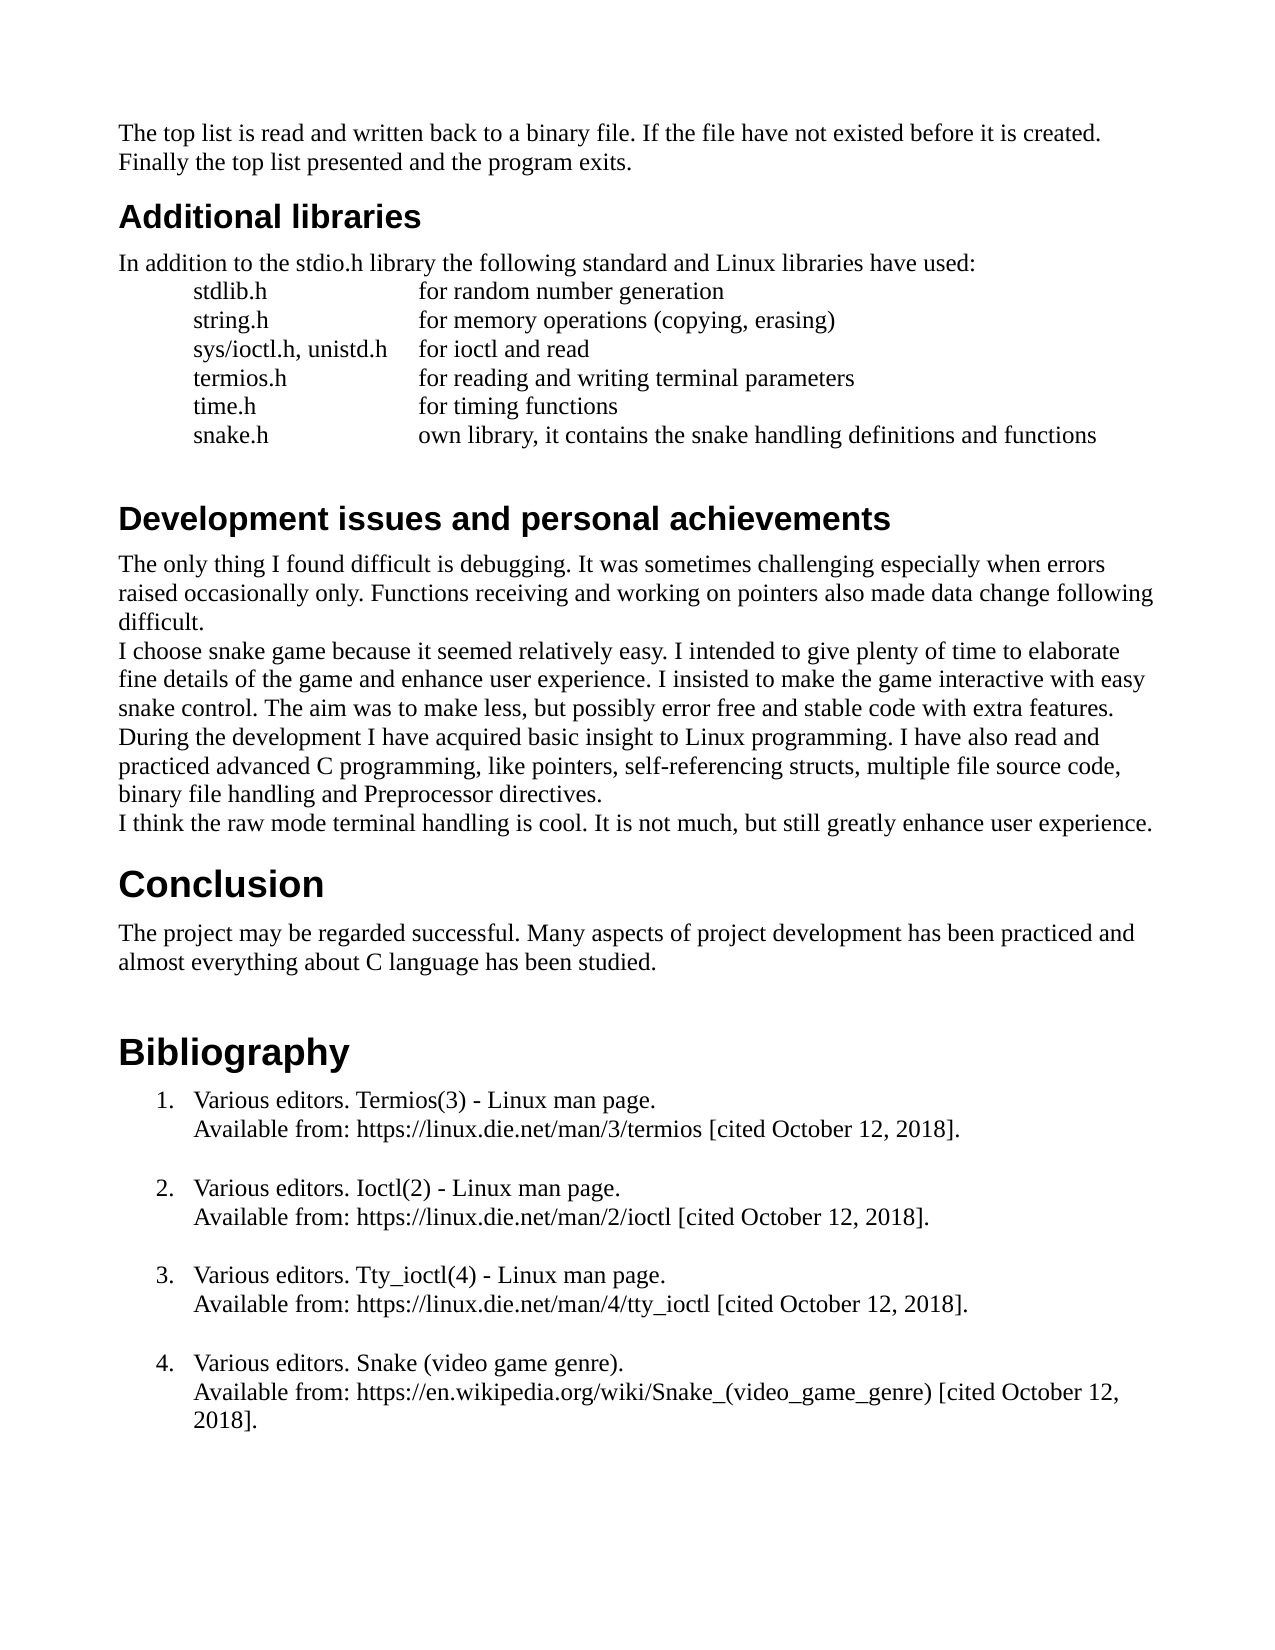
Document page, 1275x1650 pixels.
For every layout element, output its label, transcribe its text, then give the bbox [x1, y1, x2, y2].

subtitle Bibliography [118, 1029, 1157, 1073]
text During the development I have acquired basic insight to Linux programming. I have also read and practiced advanced C programming, like pointers, self-referencing structs, multiple file source code, binary file handling and Preprocessor directives. [118, 722, 1157, 808]
text I think the raw mode terminal handling is cool. It is not much, but still greatly enhance user experience. [118, 808, 1157, 837]
text The top list is read and written back to a binary file. If the file have not existed before it is created. [118, 118, 1157, 147]
text In addition to the stdio.h library the following standard and Linux libraries have used: [118, 248, 1157, 276]
text The project may be regarded successful. Many aspects of project development has been practiced and almost everything about C language has been studied. [118, 918, 1157, 976]
list Various editors. Snake (video game genre). Available from: https://en.wikipedia.org/wiki/Snake_(video_game_genre) [cited October 12, 2018]. [156, 1348, 1157, 1434]
text stdlib.h for random number generation string.h for memory operations (copying, erasing) sys/ioctl.h, unistd.h for ioctl and read termios.h for reading and writing terminal parameters time.h for timing functions snake.h own library, it contains the snake handling definitions and functions [118, 276, 1157, 449]
list Various editors. Ioctl(2) - Linux man page. Available from: https://linux.die.net/man/2/ioctl [cited October 12, 2018]. [156, 1173, 1157, 1231]
subtitle Development issues and personal achievements [118, 498, 1157, 537]
list Various editors. Termios(3) - Linux man page. Available from: https://linux.die.net/man/3/termios [cited October 12, 2018]. [156, 1086, 1157, 1143]
subtitle Conclusion [118, 862, 1157, 906]
text I choose snake game because it seemed relatively easy. I intended to give plenty of time to elaborate fine details of the game and enhance user experience. I insisted to make the game interactive with easy snake control. The aim was to make less, but possibly error free and stable code with extra features. [118, 636, 1157, 722]
text The only thing I found difficult is debugging. It was sometimes challenging especially when errors raised occasionally only. Functions receiving and working on pointers also made data change following difficult. [118, 549, 1157, 636]
list Various editors. Tty_ioctl(4) - Linux man page. Available from: https://linux.die.net/man/4/tty_ioctl [cited October 12, 2018]. [156, 1261, 1157, 1318]
subtitle Additional libraries [118, 196, 1157, 235]
text Finally the top list presented and the program exits. [118, 147, 1157, 176]
